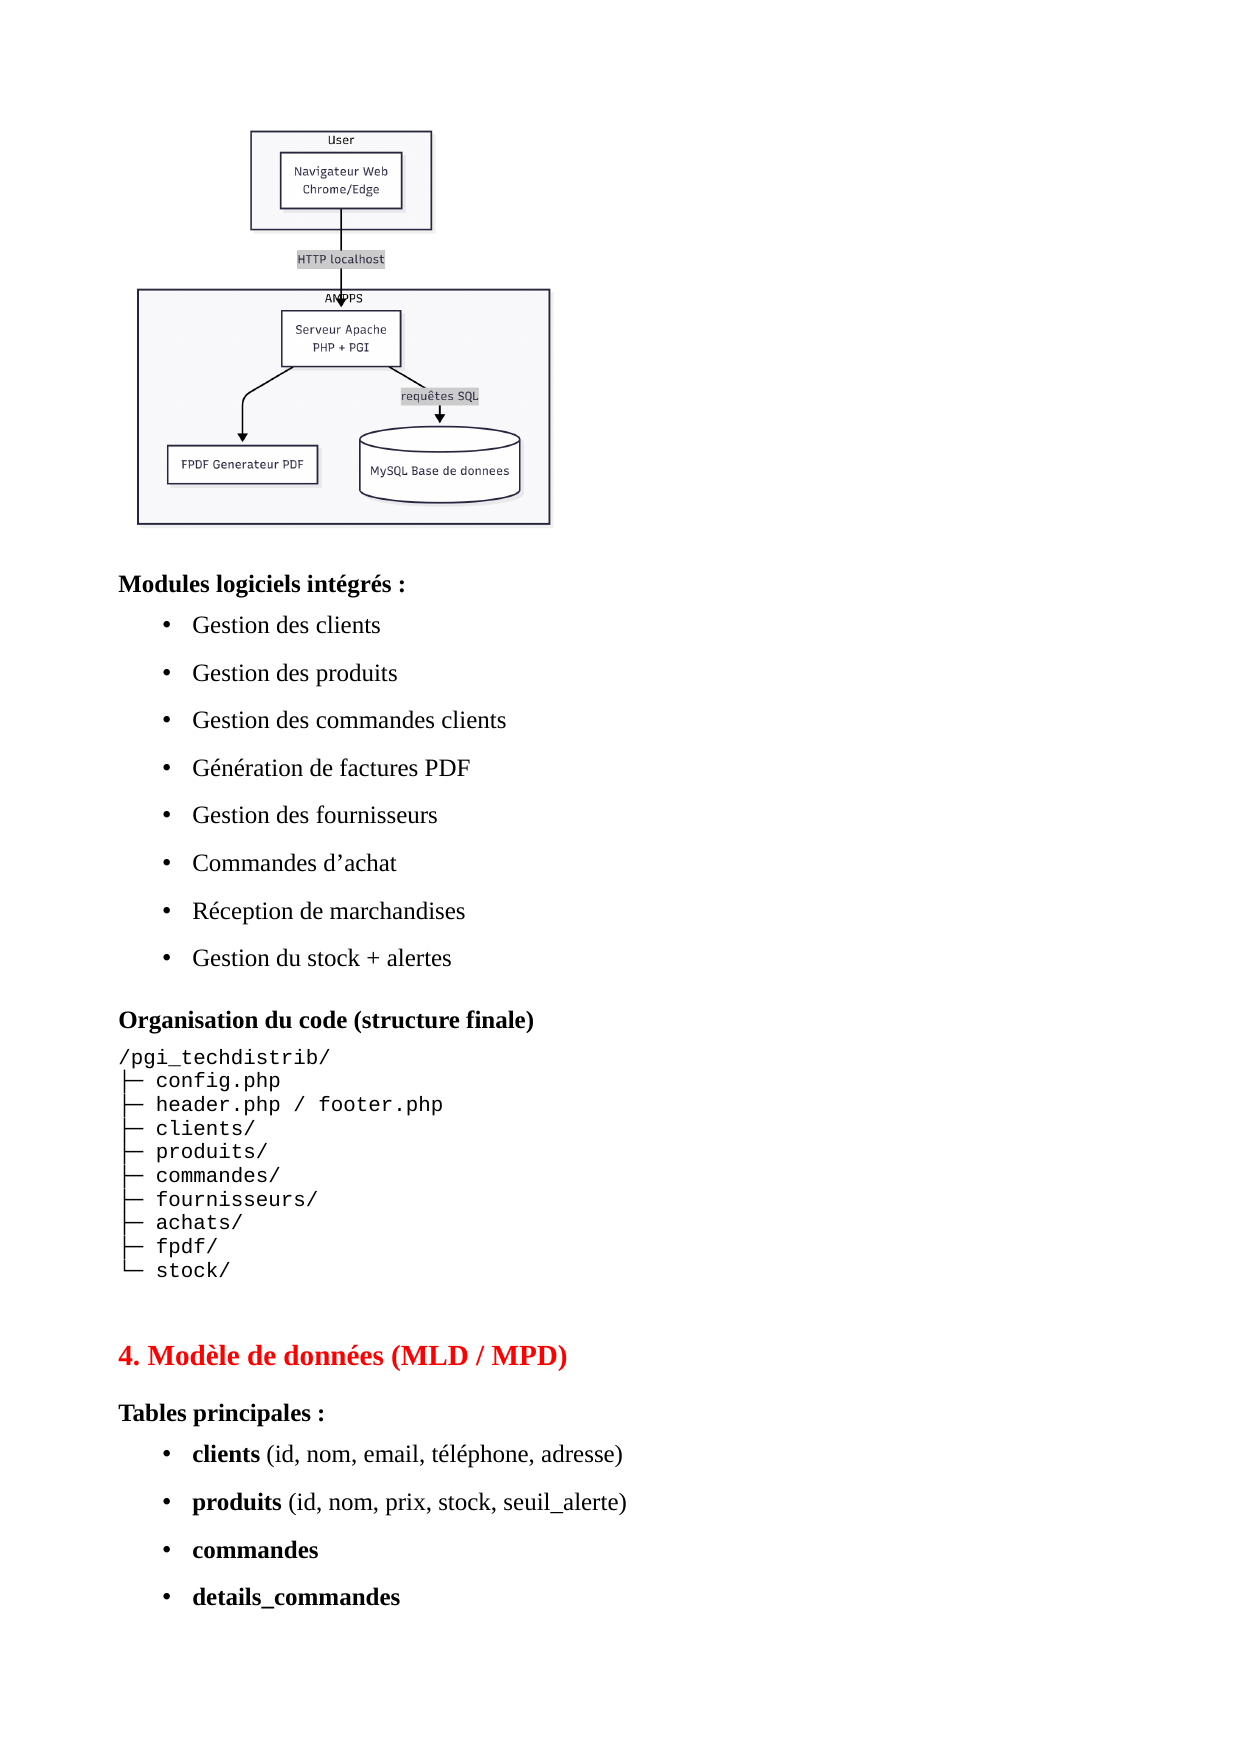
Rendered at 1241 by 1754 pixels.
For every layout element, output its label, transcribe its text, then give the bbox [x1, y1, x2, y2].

list Réception de marchandises [162, 896, 1122, 924]
text ├─ fournisseurs/ [125, 1189, 1122, 1212]
text ├─ header.php / footer.php [118, 1094, 1122, 1118]
text ├─ produits/ [118, 1141, 1122, 1165]
text ├─ clients/ [125, 1118, 1122, 1141]
text ├─ fpdf/ [125, 1236, 1122, 1259]
subtitle Organisation du code (structure finale) [118, 1006, 1122, 1034]
subtitle Tables principales : [118, 1398, 1122, 1427]
text ├─ achats/ [118, 1212, 1122, 1236]
text ├─ config.php [118, 1070, 1122, 1094]
text └─ stock/ [118, 1259, 1122, 1283]
list Gestion du stock + alertes [162, 943, 1122, 972]
text ├─ commandes/ [118, 1165, 1122, 1189]
list Gestion des produits [162, 658, 1122, 686]
subtitle Modules logiciels intégrés : [118, 569, 1122, 598]
list commandes [162, 1535, 1122, 1563]
list produits (id, nom, prix, stock, seuil_alerte) [162, 1487, 1122, 1516]
text /pgi_techdistrib/ [118, 1047, 1122, 1070]
list details_commandes [162, 1582, 1122, 1611]
list Gestion des clients [162, 610, 1122, 639]
subtitle 4. Modèle de données (MLD / MPD) [118, 1338, 1122, 1371]
list Génération de factures PDF [162, 753, 1122, 782]
list clients (id, nom, email, téléphone, adresse) [162, 1439, 1122, 1468]
list Gestion des fournisseurs [162, 801, 1122, 829]
list Gestion des commandes clients [162, 705, 1122, 734]
picture [131, 124, 556, 531]
list Commandes d’achat [162, 848, 1122, 877]
